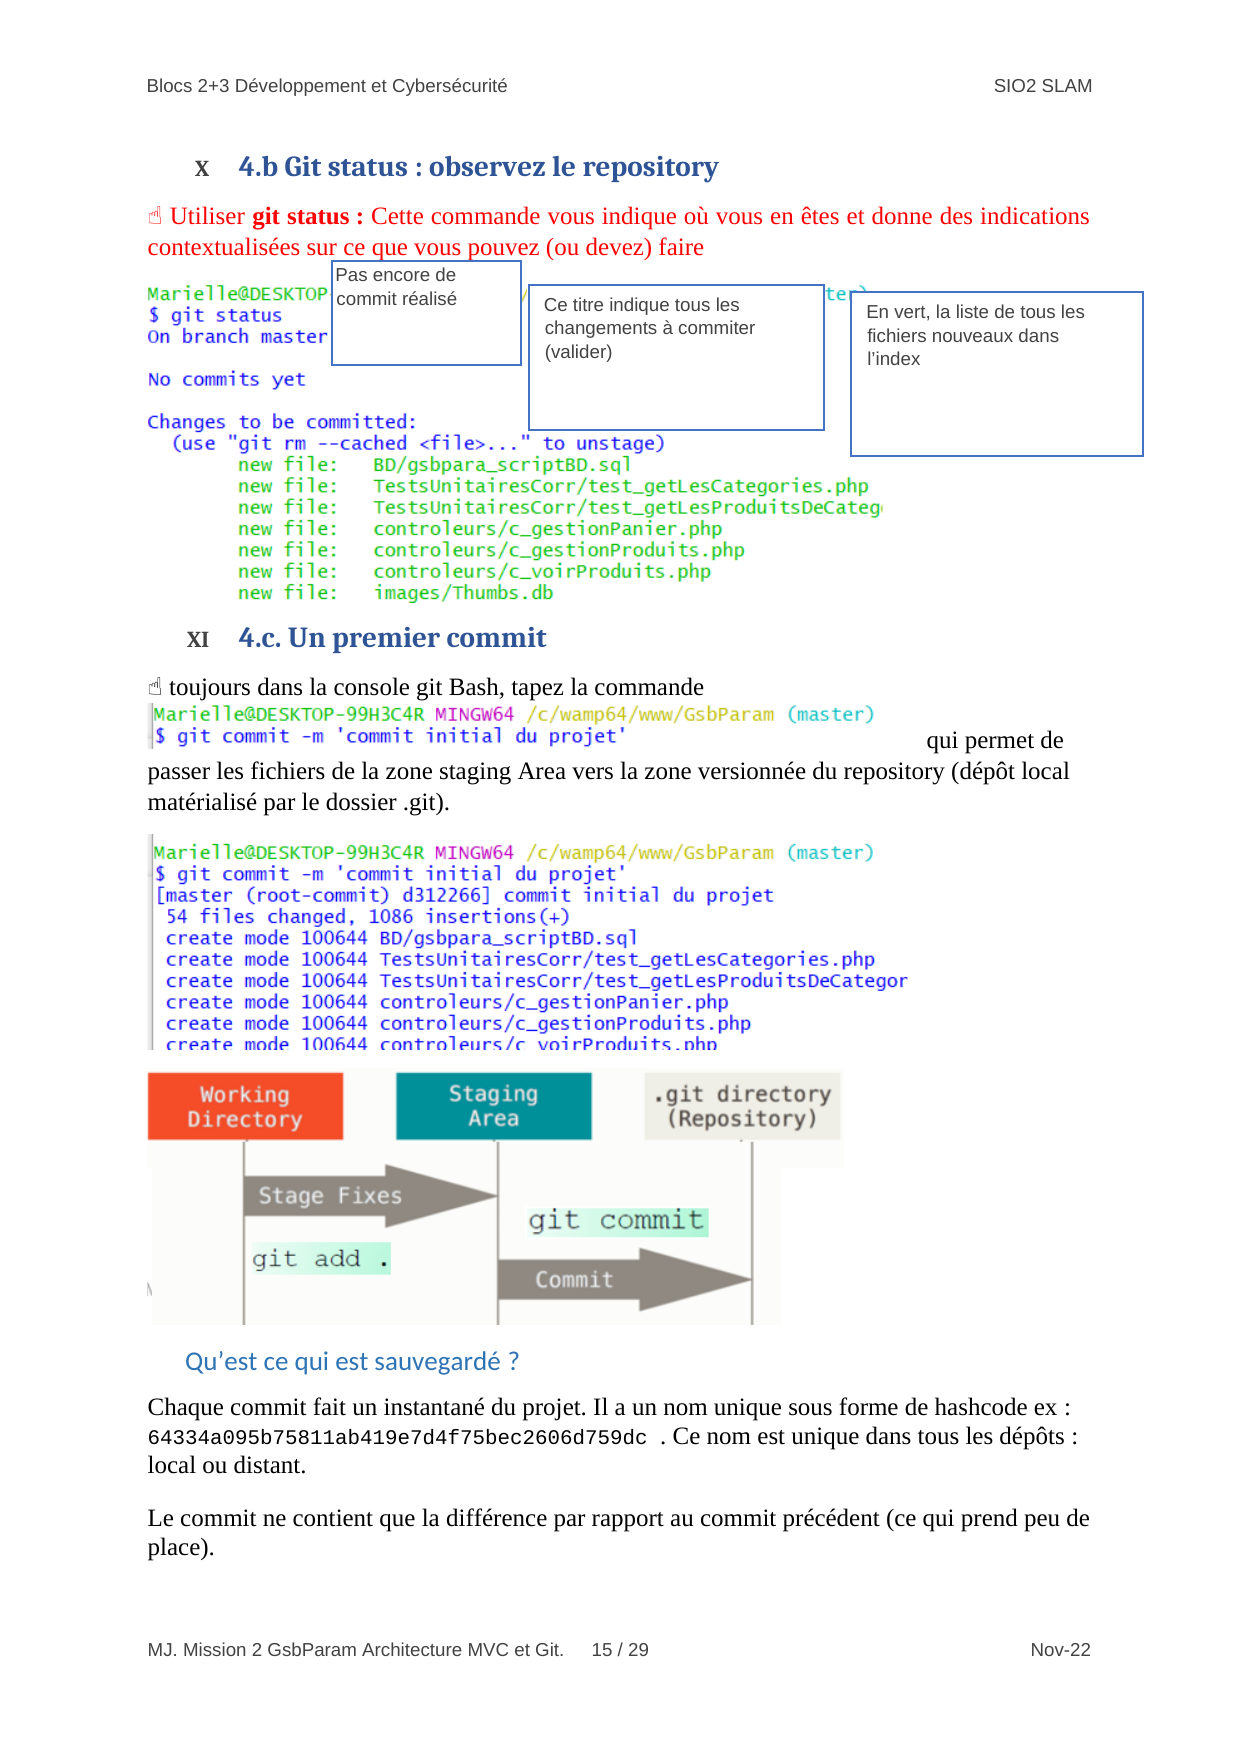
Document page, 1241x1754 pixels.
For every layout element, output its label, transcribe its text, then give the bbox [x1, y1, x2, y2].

text En vert, la liste de tous les fichiers nouveaux dans l’index [866, 301, 1092, 370]
picture [147, 834, 908, 1050]
text  toujours dans la console git Bash, tapez la commande qui permet de passer les fichiers de la zone staging Area vers la zone versionnée du repository (dépôt local matérialisé par le dossier .git). [147, 672, 1092, 816]
text Pas encore de commit réalisé [335, 264, 483, 309]
text Chaque commit fait un instantané du projet. Il a un nom unique sous forme de hashcode ex : 64334a095b75811ab419e7d4f75bec2606d759dc . Ce nom est unique dans tous les dépôts : local ou distant. [147, 1392, 1092, 1479]
picture [147, 703, 920, 749]
picture [147, 279, 883, 603]
list 4.b Git status : observez le repository [209, 150, 1057, 183]
text  Utiliser git status : Cette commande vous indique où vous en êtes et donne des indications contextualisées sur ce que vous pouvez (ou devez) faire [147, 201, 1092, 261]
list 4.c. Un premier commit [209, 621, 1057, 655]
picture [147, 1068, 844, 1325]
text Qu’est ce qui est sauvegardé ? [185, 1344, 1092, 1377]
text Le commit ne contient que la différence par rapport au commit précédent (ce qui prend peu de place). [147, 1503, 1092, 1560]
text Ce titre indique tous les changements à commiter (valider) [543, 293, 774, 362]
